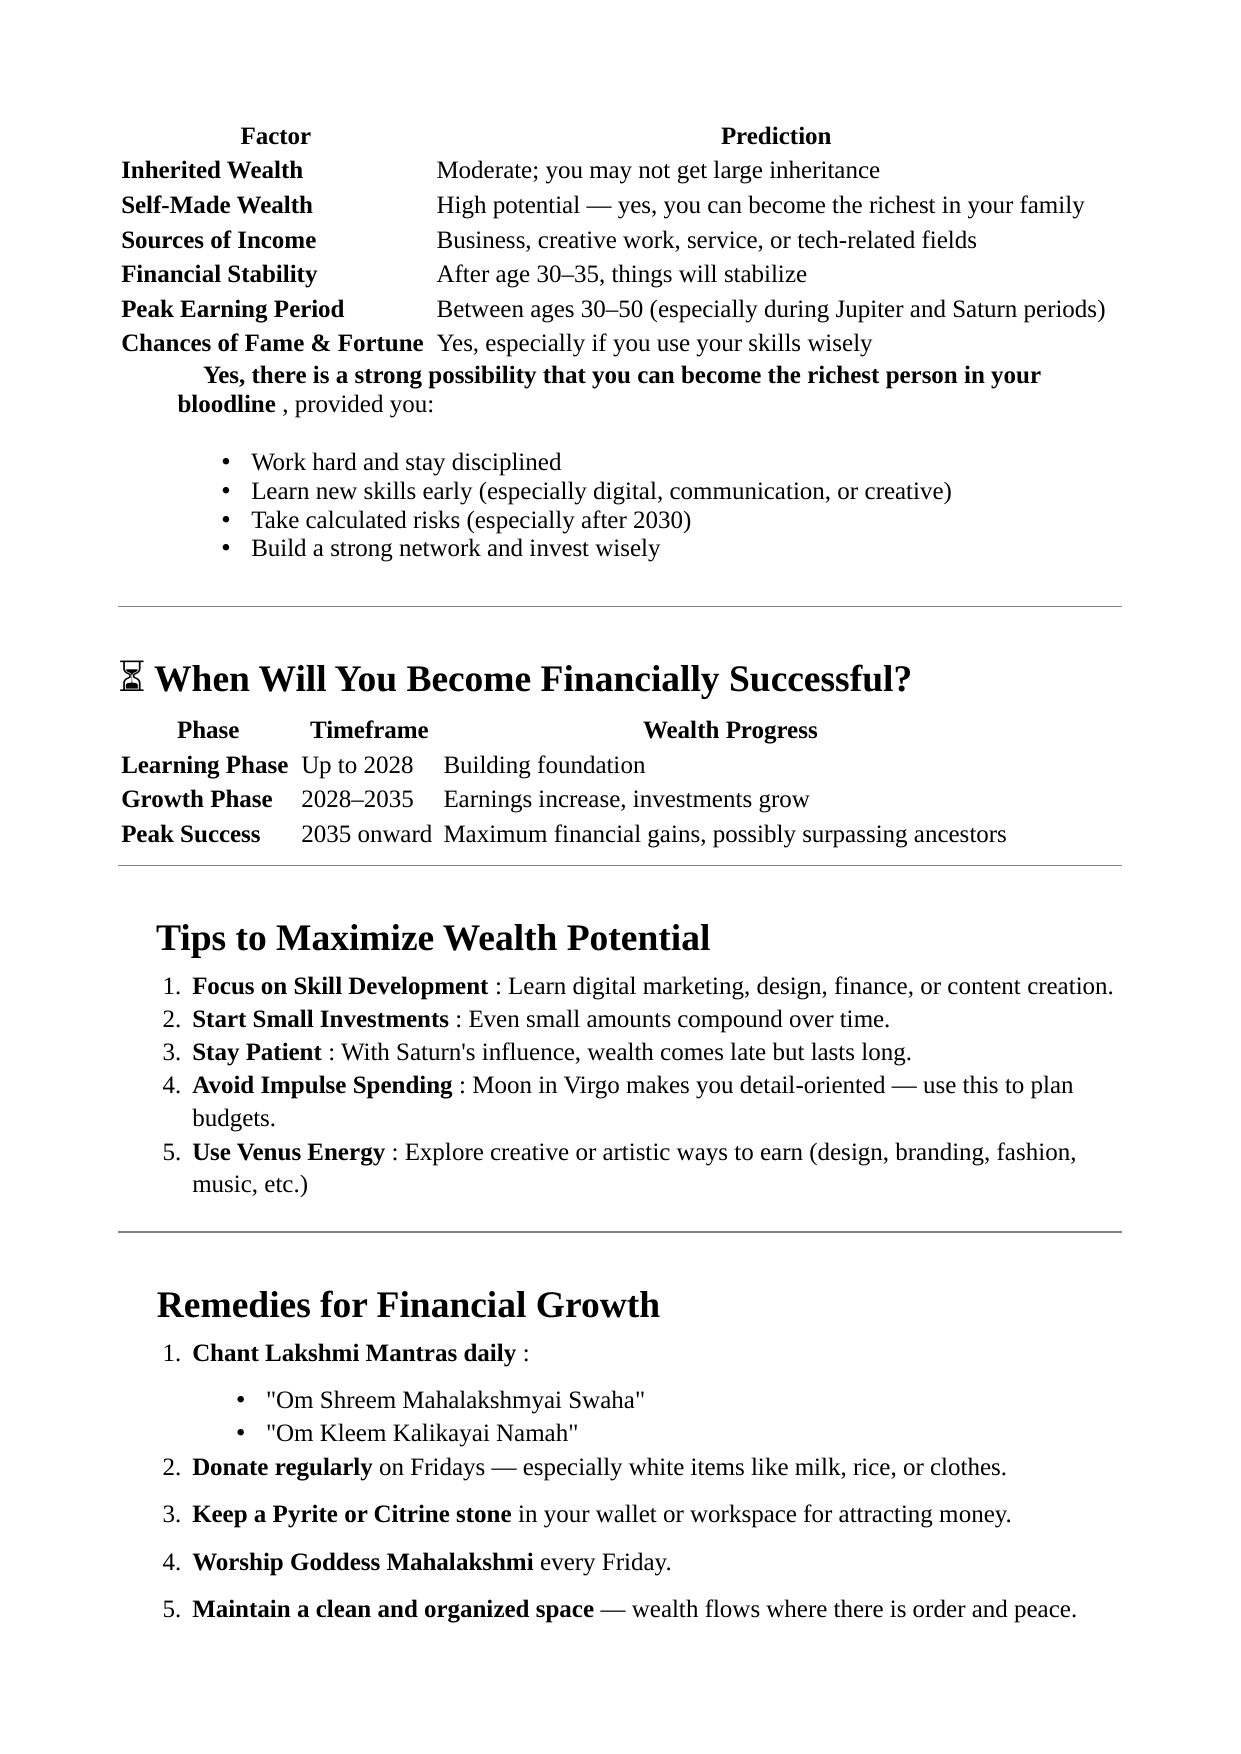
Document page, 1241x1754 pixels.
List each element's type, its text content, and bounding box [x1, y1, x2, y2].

table_cell 2028–2035 [298, 782, 440, 816]
list Work hard and stay disciplined [222, 447, 1063, 476]
table_header Prediction [434, 118, 1118, 153]
list Build a strong network and invest wisely [222, 533, 1063, 562]
table_cell Financial Stability [118, 256, 433, 291]
subtitle 🙏 Remedies for Financial Growth [118, 1282, 1122, 1325]
table_cell 2035 onward [298, 816, 440, 851]
list Keep a Pyrite or Citrine stone in your wallet or workspace for attracting money. [162, 1499, 1122, 1528]
table_cell Maximum financial gains, possibly surpassing ancestors [440, 816, 1020, 851]
table_cell Learning Phase [118, 747, 298, 782]
table_cell Building foundation [440, 747, 1020, 782]
list "Om Shreem Mahalakshmyai Swaha" [236, 1386, 1122, 1414]
list Maintain a clean and organized space — wealth flows where there is order and peace. [162, 1594, 1122, 1623]
list "Om Kleem Kalikayai Namah" [236, 1418, 1122, 1447]
list Avoid Impulse Spending : Moon in Virgo makes you detail-oriented — use this to plan budgets. [162, 1071, 1122, 1132]
table_header Phase [118, 713, 298, 747]
list Learn new skills early (especially digital, communication, or creative) [222, 476, 1063, 505]
table_cell High potential — yes, you can become the richest in your family [434, 187, 1118, 222]
list Donate regularly on Fridays — especially white items like milk, rice, or clothes. [162, 1452, 1122, 1480]
list Stay Patient : With Saturn's influence, wealth comes late but lasts long. [162, 1037, 1122, 1066]
text ✅ Yes, there is a strong possibility that you can become the richest person in your bloodline , provided you: [177, 360, 1063, 418]
table_cell Up to 2028 [298, 747, 440, 782]
table_cell Growth Phase [118, 782, 298, 816]
list Take calculated risks (especially after 2030) [222, 505, 1063, 533]
list Start Small Investments : Even small amounts compound over time. [162, 1004, 1122, 1033]
table_cell Sources of Income [118, 222, 433, 256]
table_cell Yes, especially if you use your skills wisely [434, 326, 1118, 360]
table_cell Chances of Fame & Fortune [118, 326, 433, 360]
list Chant Lakshmi Mantras daily : [162, 1338, 1122, 1367]
table_cell Peak Earning Period [118, 291, 433, 326]
table_cell Between ages 30–50 (especially during Jupiter and Saturn periods) [434, 291, 1118, 326]
list Use Venus Energy : Explore creative or artistic ways to earn (design, branding, fashion, music, etc.) [162, 1137, 1122, 1198]
table_cell After age 30–35, things will stabilize [434, 256, 1118, 291]
subtitle ⏳ When Will You Become Financially Successful? [118, 657, 1122, 700]
table_cell Inherited Wealth [118, 153, 433, 187]
table_header Timeframe [298, 713, 440, 747]
list Worship Goddess Mahalakshmi every Friday. [162, 1547, 1122, 1576]
list Focus on Skill Development : Learn digital marketing, design, finance, or content creation. [162, 971, 1122, 1000]
subtitle 🧠 Tips to Maximize Wealth Potential [118, 916, 1122, 959]
table_cell Earnings increase, investments grow [440, 782, 1020, 816]
table_cell Self-Made Wealth [118, 187, 433, 222]
table_cell Peak Success [118, 816, 298, 851]
table_cell Moderate; you may not get large inheritance [434, 153, 1118, 187]
table_cell Business, creative work, service, or tech-related fields [434, 222, 1118, 256]
table_header Factor [118, 118, 433, 153]
table_header Wealth Progress [440, 713, 1020, 747]
